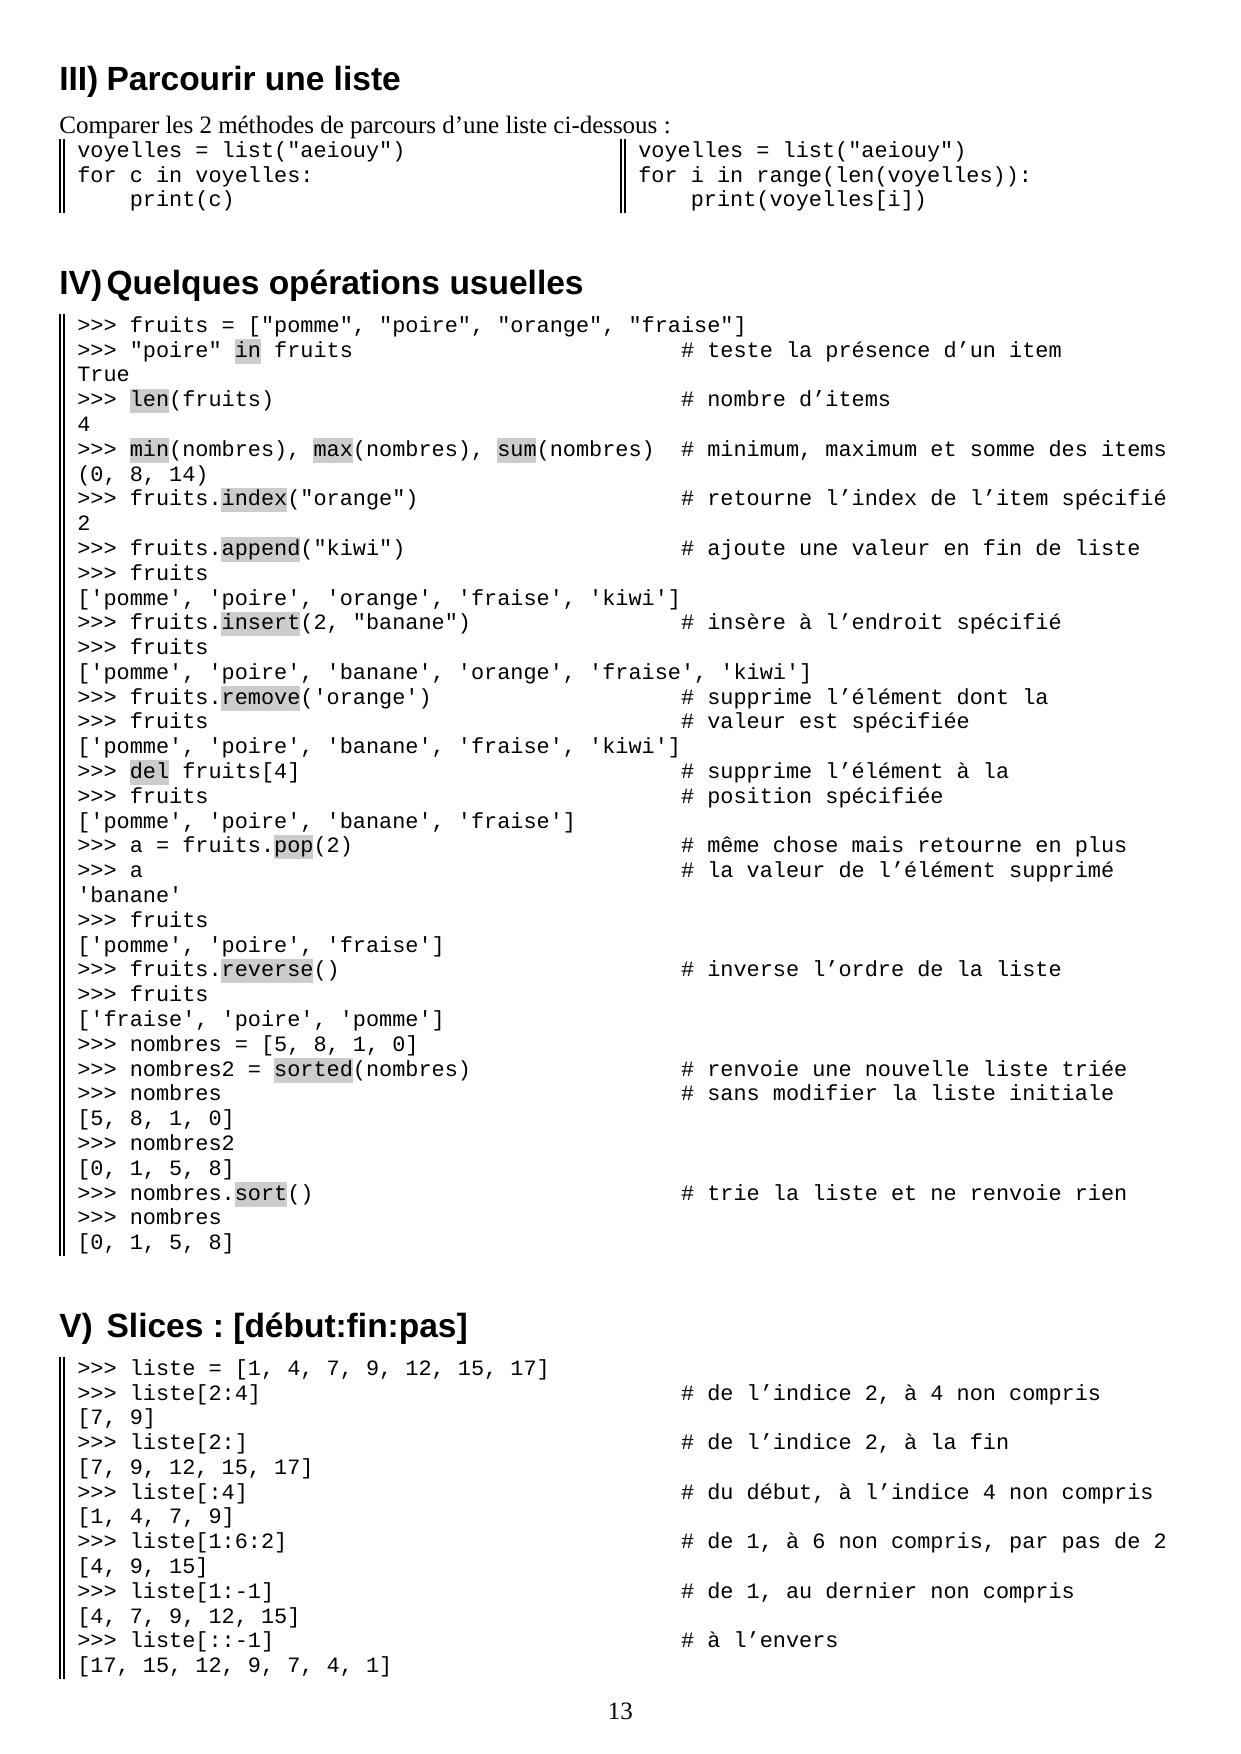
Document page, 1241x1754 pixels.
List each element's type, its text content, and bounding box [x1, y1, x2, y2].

text >>> del fruits[4] # supprime l’élément à la [65, 760, 1181, 785]
text >>> liste[1:6:2] # de 1, à 6 non compris, par pas de 2 [65, 1530, 1181, 1555]
text >>> fruits [65, 562, 1181, 587]
text >>> a = fruits.pop(2) # même chose mais retourne en plus [65, 835, 1181, 859]
text >>> nombres.sort() # trie la liste et ne renvoie rien [65, 1182, 1181, 1207]
text [1, 4, 7, 9] [65, 1506, 1181, 1530]
text [4, 7, 9, 12, 15] [65, 1605, 1181, 1629]
text >>> liste[1:-1] # de 1, au dernier non compris [65, 1580, 1181, 1605]
text [0, 1, 5, 8] [65, 1157, 1181, 1182]
subtitle Quelques opérations usuelles [59, 263, 1181, 302]
text >>> nombres2 = sorted(nombres) # renvoie une nouvelle liste triée [65, 1058, 1181, 1083]
text >>> fruits [65, 983, 1181, 1008]
text >>> fruits.insert(2, "banane") # insère à l’endroit spécifié [65, 612, 1181, 636]
text 4 [65, 413, 1181, 438]
subtitle Parcourir une liste [59, 59, 1181, 98]
subtitle Slices : [début:fin:pas] [59, 1306, 1181, 1344]
text >>> fruits = ["pomme", "poire", "orange", "fraise"] [65, 314, 1181, 339]
text >>> liste[:4] # du début, à l’indice 4 non compris [65, 1481, 1181, 1506]
text >>> nombres2 [65, 1132, 1181, 1157]
text >>> nombres # sans modifier la liste initiale [65, 1083, 1181, 1107]
text >>> fruits.reverse() # inverse l’ordre de la liste [65, 959, 1181, 983]
text [17, 15, 12, 9, 7, 4, 1] [65, 1654, 1181, 1679]
text >>> fruits.append("kiwi") # ajoute une valeur en fin de liste [65, 537, 1181, 562]
text >>> fruits # position spécifiée [65, 785, 1181, 810]
text >>> fruits [65, 909, 1181, 934]
text [7, 9] [65, 1406, 1181, 1431]
text ['fraise', 'poire', 'pomme'] [65, 1008, 1181, 1033]
text >>> a # la valeur de l’élément supprimé [65, 859, 1181, 884]
text [4, 9, 15] [65, 1555, 1181, 1580]
text >>> nombres [65, 1207, 1181, 1231]
text [7, 9, 12, 15, 17] [65, 1456, 1181, 1481]
text Comparer les 2 méthodes de parcours d’une liste ci-dessous : [59, 110, 1181, 139]
text ['pomme', 'poire', 'orange', 'fraise', 'kiwi'] [65, 587, 1181, 612]
text ['pomme', 'poire', 'fraise'] [65, 934, 1181, 959]
text [0, 1, 5, 8] [65, 1231, 1181, 1256]
text [5, 8, 1, 0] [65, 1107, 1181, 1132]
text >>> liste[2:] # de l’indice 2, à la fin [65, 1431, 1181, 1456]
table_header voyelles = list("aeiouy") for c in voyelles: print(c) [65, 139, 620, 213]
text True [65, 364, 1181, 388]
text >>> len(fruits) # nombre d’items [65, 388, 1181, 413]
text ['pomme', 'poire', 'banane', 'orange', 'fraise', 'kiwi'] [65, 661, 1181, 686]
text >>> liste[::-1] # à l’envers [65, 1629, 1181, 1654]
text 2 [65, 512, 1181, 537]
text ['pomme', 'poire', 'banane', 'fraise', 'kiwi'] [65, 736, 1181, 760]
text >>> fruits.remove('orange') # supprime l’élément dont la [65, 686, 1181, 711]
table_header voyelles = list("aeiouy") for i in range(len(voyelles)): print(voyelles[i]) [626, 139, 1181, 213]
text >>> fruits.index("orange") # retourne l’index de l’item spécifié [65, 488, 1181, 512]
text >>> liste = [1, 4, 7, 9, 12, 15, 17] [65, 1357, 1181, 1382]
text >>> fruits # valeur est spécifiée [65, 711, 1181, 736]
text (0, 8, 14) [65, 463, 1181, 488]
text >>> "poire" in fruits # teste la présence d’un item [65, 339, 1181, 364]
text >>> fruits [65, 636, 1181, 661]
text >>> liste[2:4] # de l’indice 2, à 4 non compris [65, 1382, 1181, 1406]
text 'banane' [65, 884, 1181, 909]
text >>> nombres = [5, 8, 1, 0] [65, 1033, 1181, 1058]
text ['pomme', 'poire', 'banane', 'fraise'] [65, 810, 1181, 835]
text >>> min(nombres), max(nombres), sum(nombres) # minimum, maximum et somme des items [65, 438, 1181, 463]
